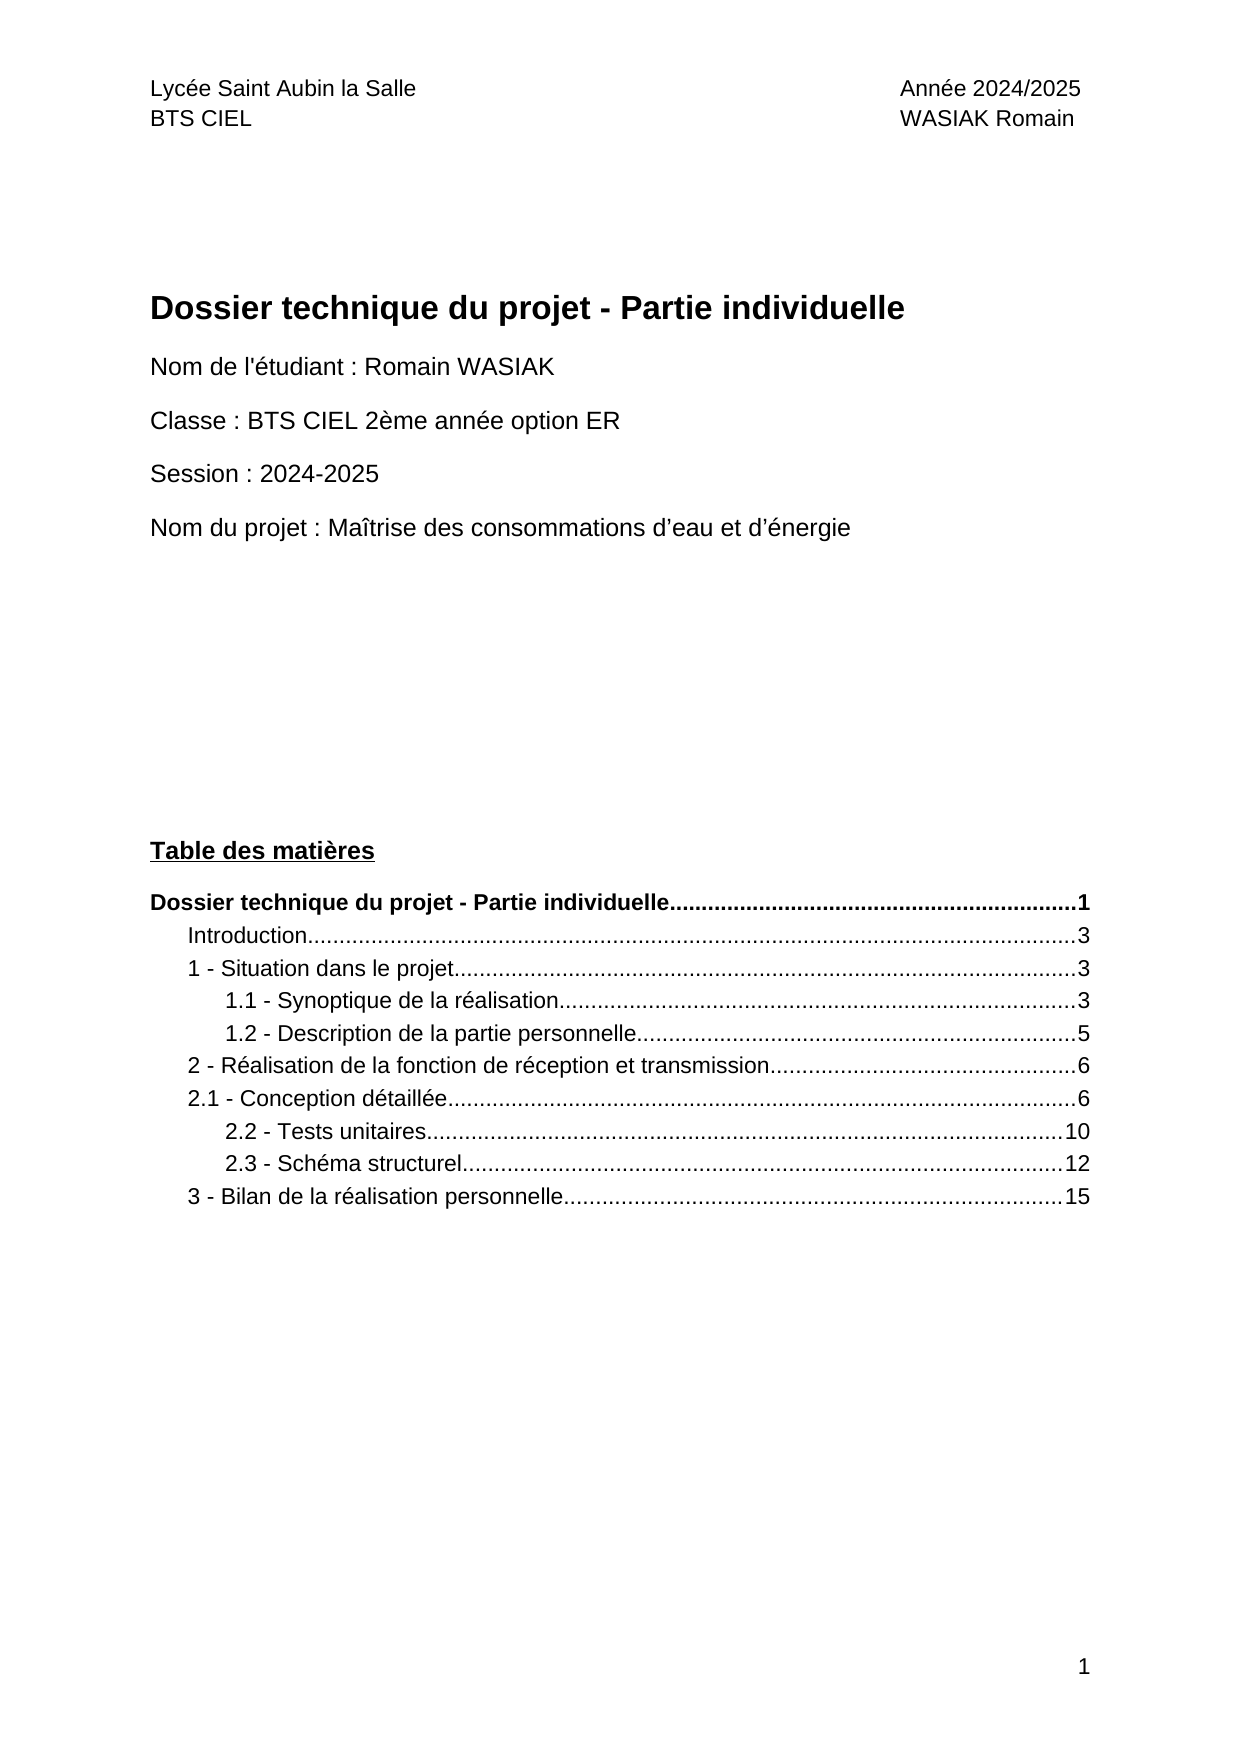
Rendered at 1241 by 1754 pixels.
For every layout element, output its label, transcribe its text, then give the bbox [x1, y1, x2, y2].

text Session : 2024-2025 [150, 459, 1090, 488]
subtitle Dossier technique du projet - Partie individuelle [150, 288, 1090, 327]
text 2.2 - Tests unitaires 10 [225, 1118, 1090, 1144]
text Dossier technique du projet - Partie individuelle 1 [150, 889, 1090, 916]
text 1.1 - Synoptique de la réalisation 3 [225, 987, 1090, 1013]
text Nom de l'étudiant : Romain WASIAK [150, 352, 1090, 381]
text Classe : BTS CIEL 2ème année option ER [150, 406, 1090, 434]
text 2.1 - Conception détaillée 6 [187, 1085, 1090, 1111]
text 1.2 - Description de la partie personnelle 5 [225, 1020, 1090, 1046]
text 2 - Réalisation de la fonction de réception et transmission 6 [187, 1052, 1090, 1079]
text 3 - Bilan de la réalisation personnelle 15 [187, 1183, 1090, 1209]
text 1 - Situation dans le projet 3 [187, 954, 1090, 981]
text Nom du projet : Maîtrise des consommations d’eau et d’énergie [150, 513, 1090, 542]
text Introduction 3 [187, 922, 1090, 948]
text 2.3 - Schéma structurel 12 [225, 1150, 1090, 1177]
text Table des matières [150, 836, 1090, 864]
